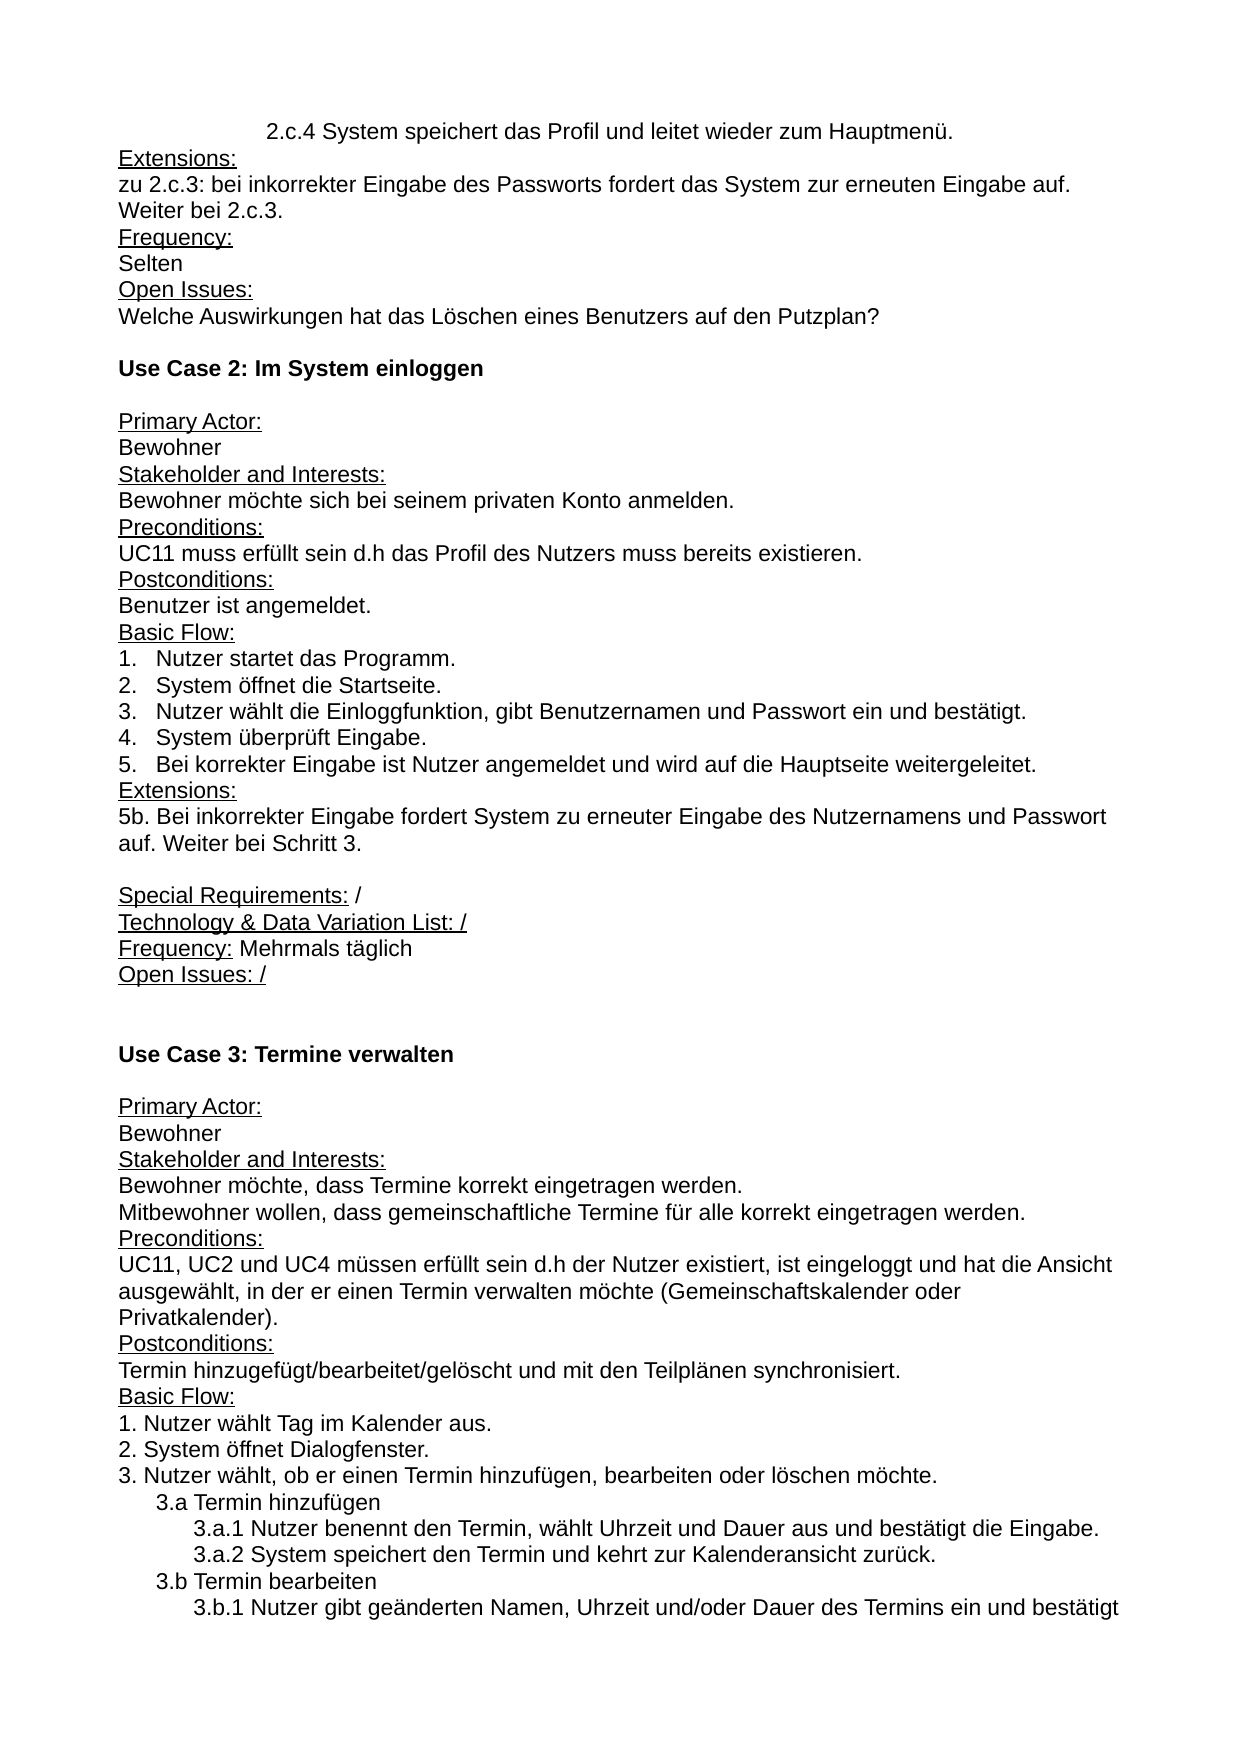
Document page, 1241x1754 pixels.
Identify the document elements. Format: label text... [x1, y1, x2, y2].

text Stakeholder and Interests: [118, 1146, 1122, 1172]
text Mitbewohner wollen, dass gemeinschaftliche Termine für alle korrekt eingetragen werden. [118, 1199, 1122, 1225]
list Bei korrekter Eingabe ist Nutzer angemeldet und wird auf die Hauptseite weitergeleitet. [118, 751, 1122, 777]
text Stakeholder and Interests: [118, 461, 1122, 487]
text 3.b.1 Nutzer gibt geänderten Namen, Uhrzeit und/oder Dauer des Termins ein und bestätigt [156, 1594, 1122, 1620]
text Use Case 3: Termine verwalten [118, 1041, 1122, 1067]
text 2. System öffnet Dialogfenster. [118, 1436, 1122, 1462]
text 3.b Termin bearbeiten [156, 1568, 1122, 1594]
list System überprüft Eingabe. [118, 724, 1122, 751]
text 2.c.4 System speichert das Profil und leitet wieder zum Hauptmenü. [118, 118, 1122, 144]
text 3. Nutzer wählt, ob er einen Termin hinzufügen, bearbeiten oder löschen möchte. [118, 1462, 1122, 1488]
list Nutzer startet das Programm. [118, 645, 1122, 672]
text Primary Actor: [118, 1093, 1122, 1119]
text 5b. Bei inkorrekter Eingabe fordert System zu erneuter Eingabe des Nutzernamens und Passwort auf. Weiter bei Schritt 3. [118, 803, 1122, 856]
list System öffnet die Startseite. [118, 672, 1122, 698]
text zu 2.c.3: bei inkorrekter Eingabe des Passworts fordert das System zur erneuten Eingabe auf. Weiter bei 2.c.3. [118, 171, 1122, 223]
text Bewohner [118, 434, 1122, 461]
text Selten [118, 250, 1122, 276]
text Welche Auswirkungen hat das Löschen eines Benutzers auf den Putzplan? [118, 303, 1122, 329]
text Benutzer ist angemeldet. [118, 592, 1122, 619]
text Termin hinzugefügt/bearbeitet/gelöscht und mit den Teilplänen synchronisiert. [118, 1357, 1122, 1383]
text Open Issues: / [118, 961, 1122, 988]
text Use Case 2: Im System einloggen [118, 355, 1122, 382]
text Postconditions: [118, 1330, 1122, 1357]
text Basic Flow: [118, 1383, 1122, 1409]
text Primary Actor: [118, 408, 1122, 434]
text Technology & Data Variation List: / [118, 909, 1122, 935]
text Special Requirements: / [118, 882, 1122, 909]
text Extensions: [118, 144, 1122, 171]
text UC11 muss erfüllt sein d.h das Profil des Nutzers muss bereits existieren. [118, 540, 1122, 566]
text Basic Flow: [118, 619, 1122, 645]
text Bewohner [118, 1119, 1122, 1146]
text UC11, UC2 und UC4 müssen erfüllt sein d.h der Nutzer existiert, ist eingeloggt und hat die Ansicht ausgewählt, in der er einen Termin verwalten möchte (Gemeinschaftskalender oder Privatkalender). [118, 1251, 1122, 1330]
text Bewohner möchte sich bei seinem privaten Konto anmelden. [118, 487, 1122, 513]
text Extensions: [118, 777, 1122, 803]
list Nutzer wählt die Einloggfunktion, gibt Benutzernamen und Passwort ein und bestätigt. [118, 698, 1122, 724]
text Frequency: Mehrmals täglich [118, 935, 1122, 961]
text Preconditions: [118, 513, 1122, 540]
text Open Issues: [118, 276, 1122, 303]
text Bewohner möchte, dass Termine korrekt eingetragen werden. [118, 1172, 1122, 1199]
text 1. Nutzer wählt Tag im Kalender aus. [118, 1409, 1122, 1436]
text 3.a.2 System speichert den Termin und kehrt zur Kalenderansicht zurück. [156, 1541, 1122, 1568]
text Frequency: [118, 223, 1122, 250]
text 3.a.1 Nutzer benennt den Termin, wählt Uhrzeit und Dauer aus und bestätigt die Eingabe. [156, 1515, 1122, 1541]
text Postconditions: [118, 566, 1122, 592]
text Preconditions: [118, 1225, 1122, 1251]
text 3.a Termin hinzufügen [156, 1488, 1122, 1515]
